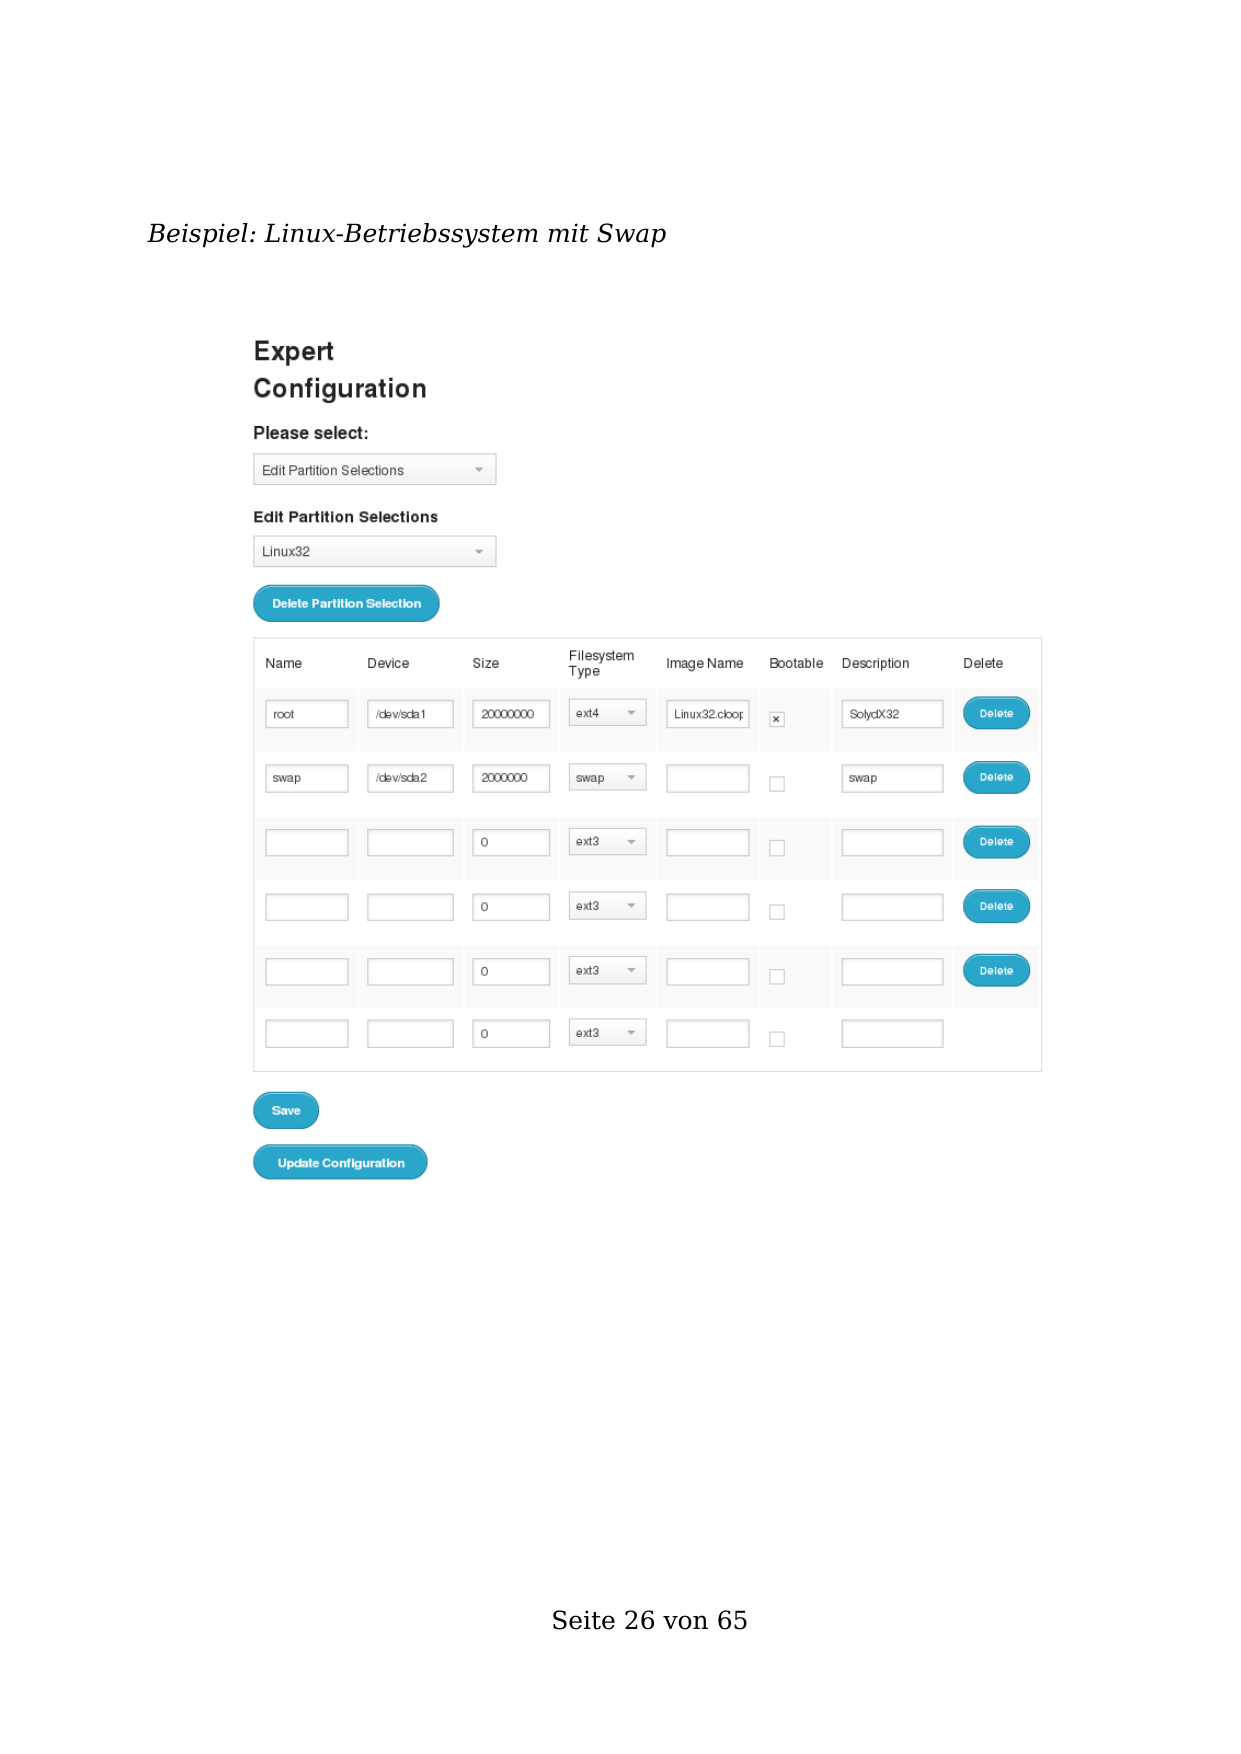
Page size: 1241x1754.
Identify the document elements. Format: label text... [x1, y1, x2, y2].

text Beispiel: Linux-Betriebssystem mit Swap [148, 219, 1152, 248]
picture [249, 334, 1050, 1186]
